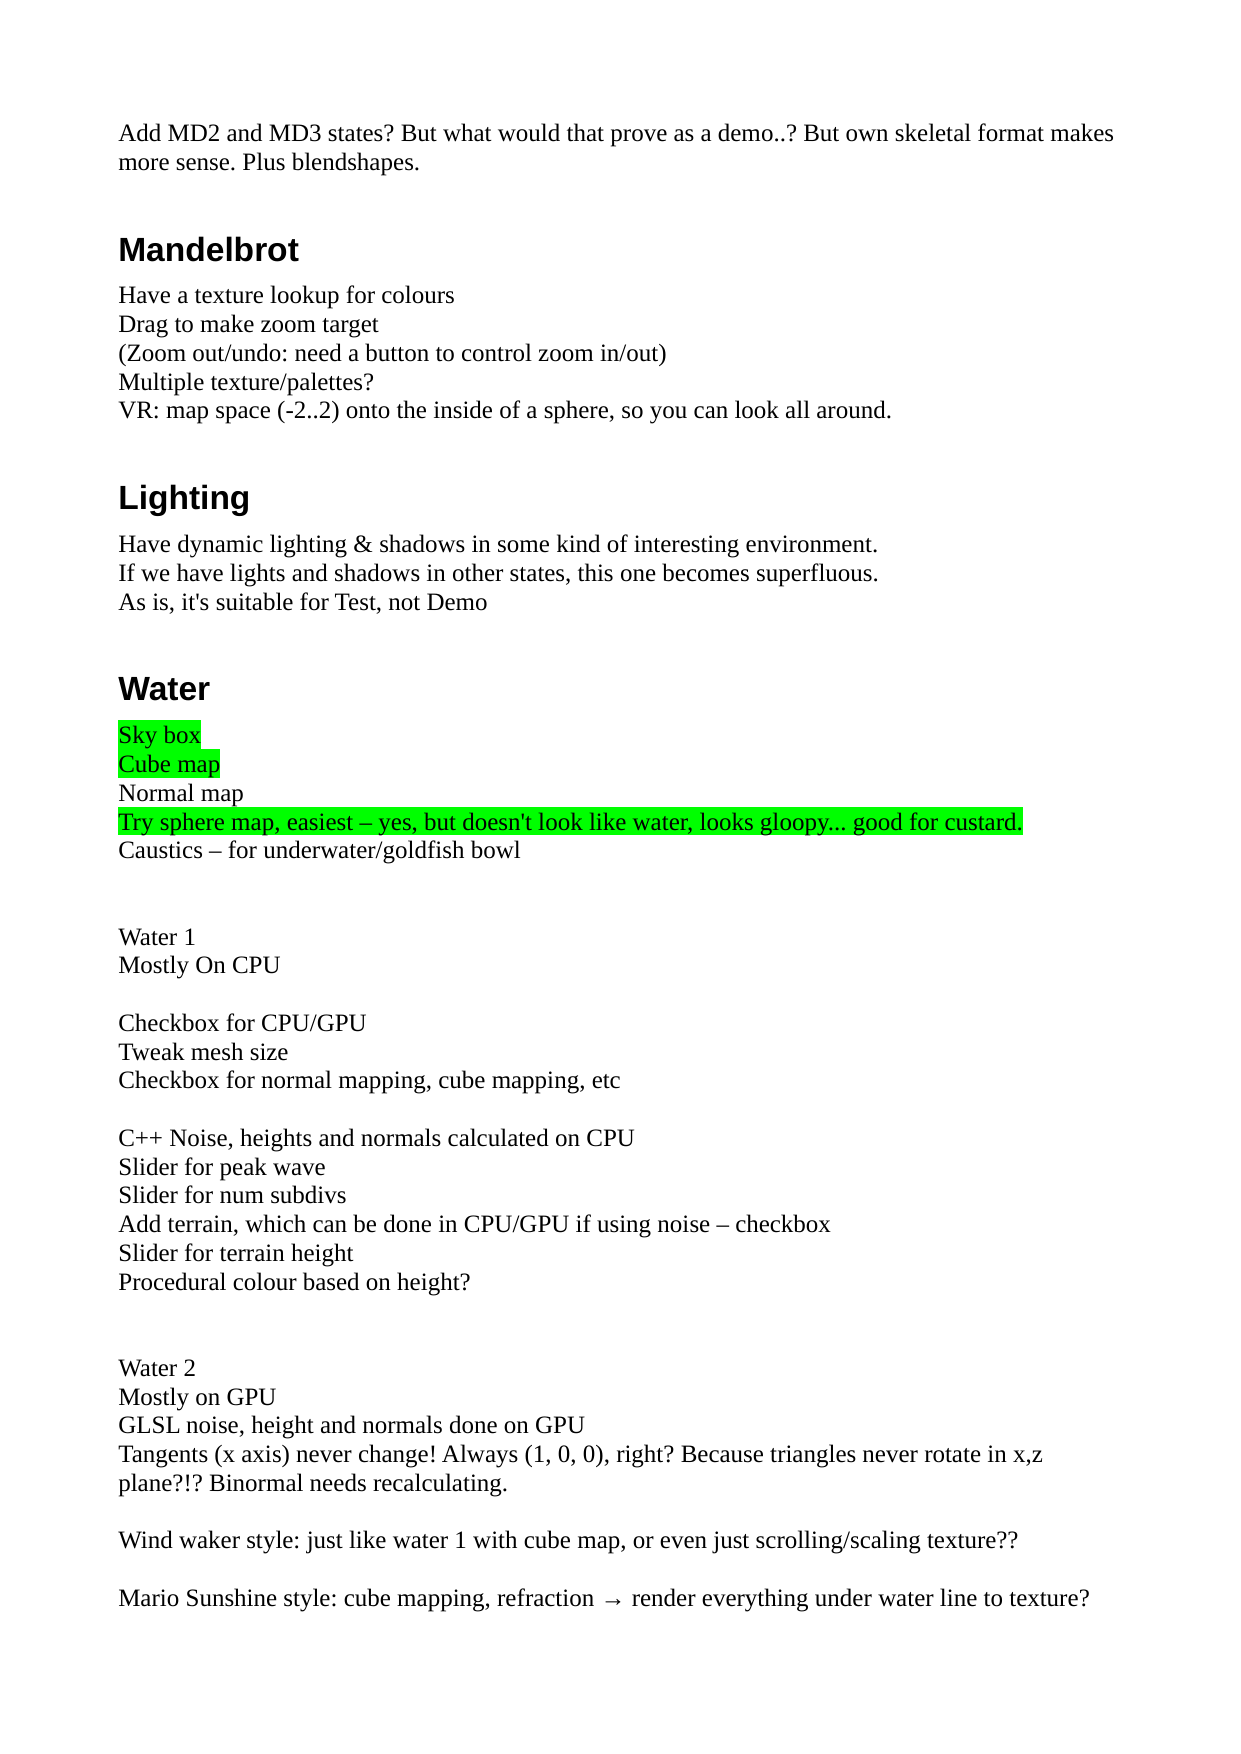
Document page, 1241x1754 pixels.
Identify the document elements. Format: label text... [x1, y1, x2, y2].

subtitle Water [118, 669, 1122, 708]
text Slider for terrain height [118, 1238, 1122, 1267]
text Mostly on GPU [118, 1382, 1122, 1410]
text Drag to make zoom target [118, 309, 1122, 338]
text Normal map [118, 778, 1122, 807]
text Wind waker style: just like water 1 with cube map, or even just scrolling/scaling texture?? [118, 1525, 1122, 1554]
text Mario Sunshine style: cube mapping, refraction → render everything under water line to texture? [118, 1583, 1122, 1612]
text Slider for num subdivs [118, 1180, 1122, 1209]
text Tangents (x axis) never change! Always (1, 0, 0), right? Because triangles never rotate in x,z plane?!? Binormal needs recalculating. [118, 1439, 1122, 1497]
text Procedural colour based on height? [118, 1267, 1122, 1295]
text Water 1 [118, 922, 1122, 950]
text Water 2 [118, 1353, 1122, 1382]
text Mostly On CPU [118, 950, 1122, 979]
text VR: map space (-2..2) onto the inside of a sphere, so you can look all around. [118, 396, 1122, 424]
text Have dynamic lighting & shadows in some kind of interesting environment. [118, 529, 1122, 558]
text Add terrain, which can be done in CPU/GPU if using noise – checkbox [118, 1209, 1122, 1238]
text Add MD2 and MD3 states? But what would that prove as a demo..? But own skeletal format makes more sense. Plus blendshapes. [118, 118, 1122, 176]
text As is, it's suitable for Test, not Demo [118, 587, 1122, 615]
text (Zoom out/undo: need a button to control zoom in/out) [118, 338, 1122, 367]
subtitle Lighting [118, 478, 1122, 517]
text GLSL noise, height and normals done on GPU [118, 1410, 1122, 1439]
text Checkbox for normal mapping, cube mapping, etc [118, 1065, 1122, 1094]
text Multiple texture/palettes? [118, 367, 1122, 396]
text If we have lights and shadows in other states, this one becomes superfluous. [118, 558, 1122, 587]
text Cube map [118, 749, 1122, 778]
text Sky box [118, 720, 1122, 749]
text Have a texture lookup for colours [118, 281, 1122, 309]
text Caustics – for underwater/goldfish bowl [118, 835, 1122, 864]
text Checkbox for CPU/GPU [118, 1008, 1122, 1037]
text C++ Noise, heights and normals calculated on CPU [118, 1123, 1122, 1152]
text Try sphere map, easiest – yes, but doesn't look like water, looks gloopy... good for custard. [118, 807, 1122, 835]
subtitle Mandelbrot [118, 229, 1122, 268]
text Slider for peak wave [118, 1152, 1122, 1180]
text Tweak mesh size [118, 1037, 1122, 1065]
